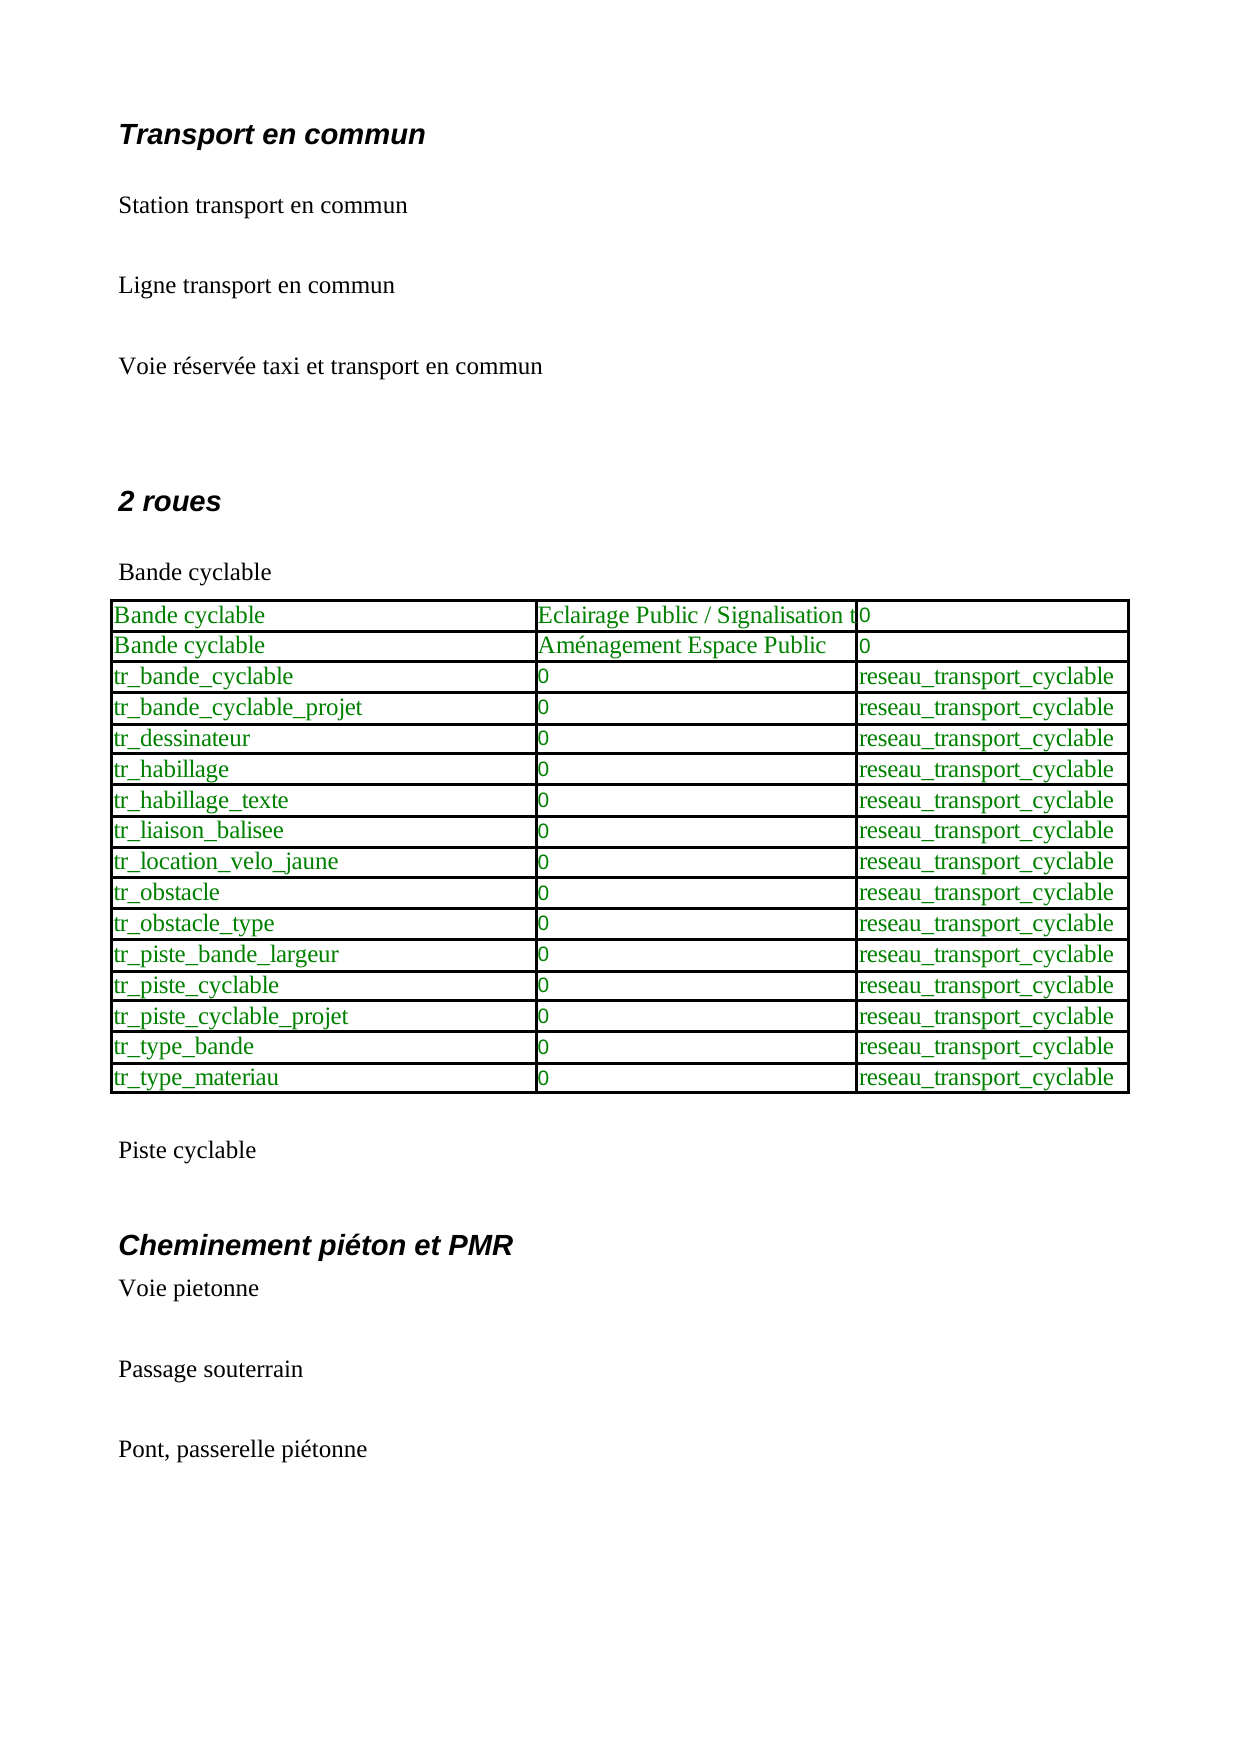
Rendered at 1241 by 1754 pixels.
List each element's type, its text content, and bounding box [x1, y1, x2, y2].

text Pont, passerelle piétonne [118, 1435, 1122, 1463]
text Passage souterrain [118, 1355, 1122, 1382]
text Voie pietonne [118, 1274, 1122, 1302]
text Voie réservée taxi et transport en commun [118, 352, 1122, 379]
subtitle Cheminement piéton et PMR [118, 1229, 1122, 1262]
text Piste cyclable [118, 1136, 1122, 1164]
text Station transport en commun [118, 191, 1122, 219]
subtitle Transport en commun [118, 118, 1122, 151]
text Ligne transport en commun [118, 271, 1122, 299]
text Bande cyclable [118, 558, 1122, 585]
subtitle 2 roues [118, 485, 1122, 517]
